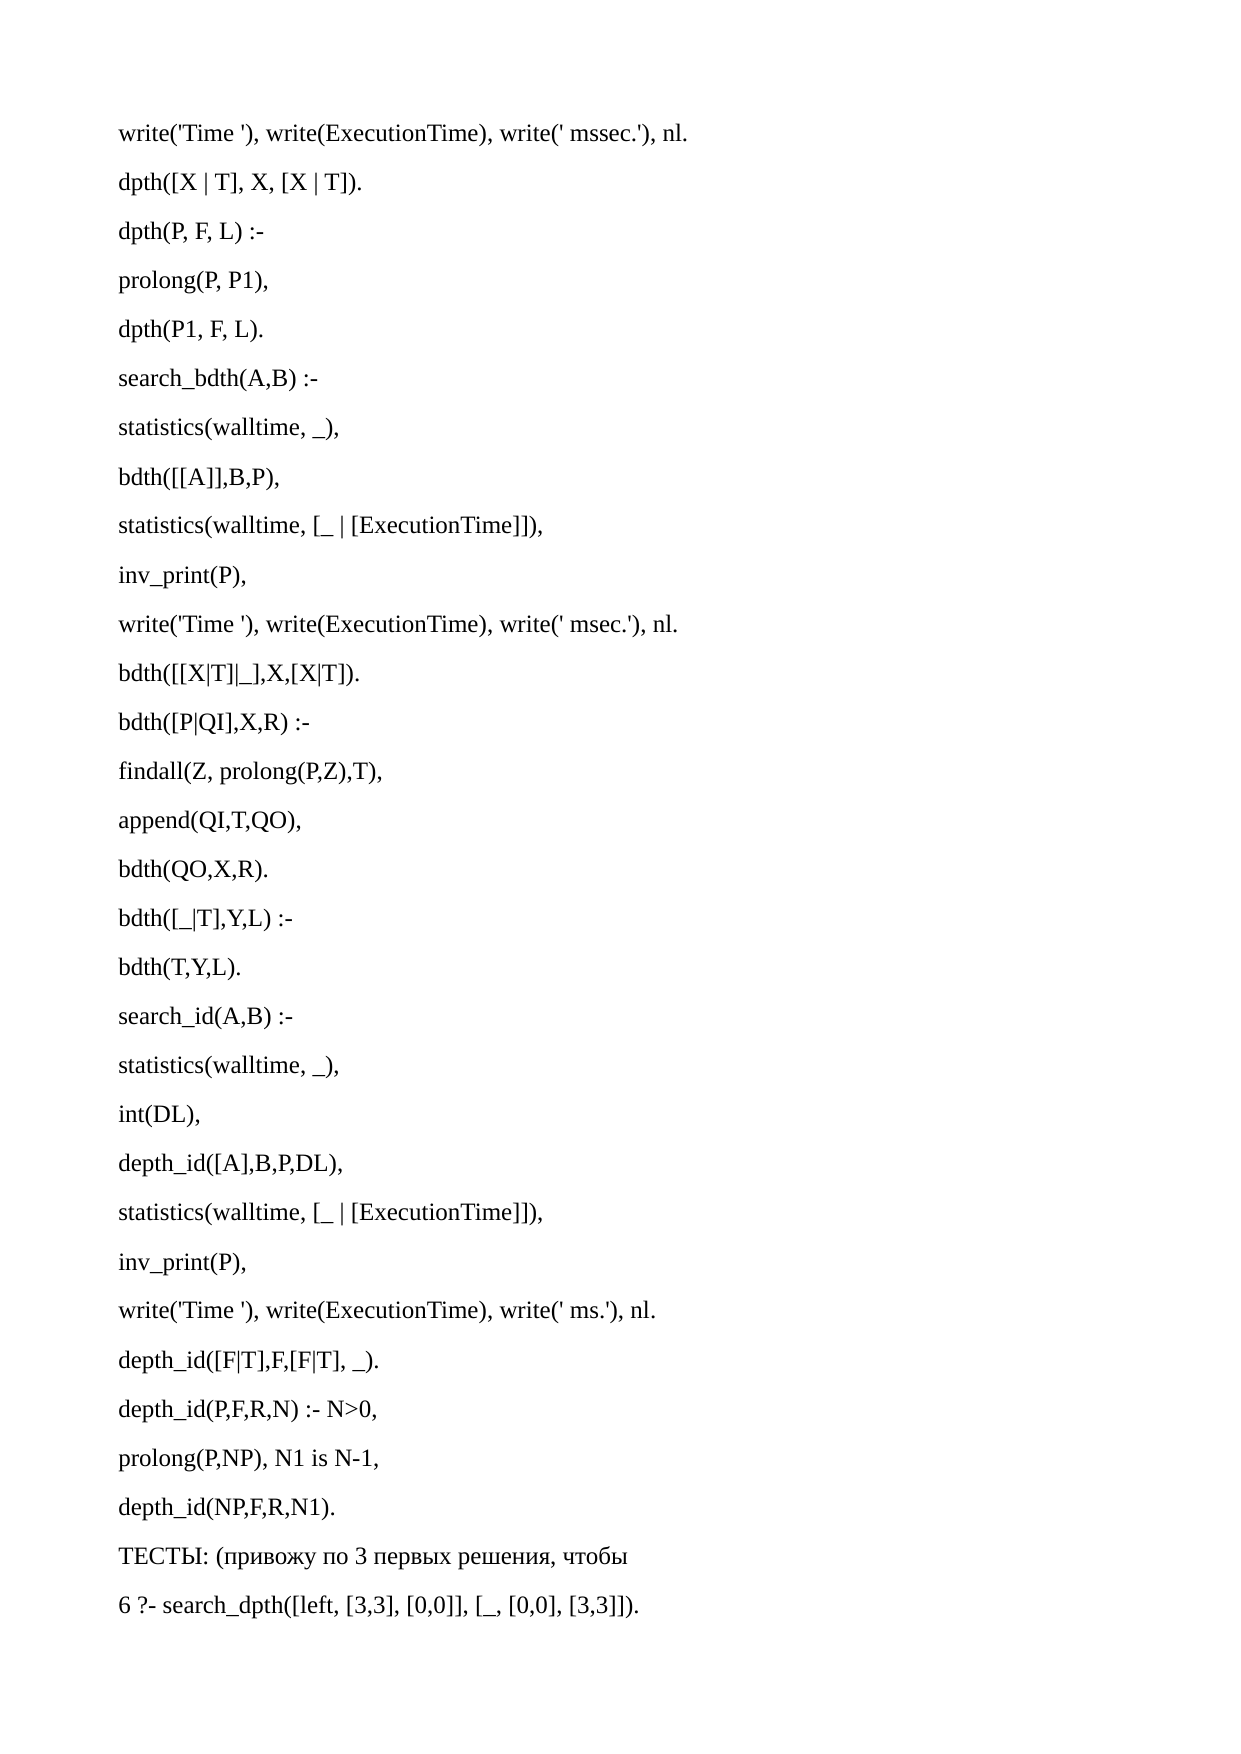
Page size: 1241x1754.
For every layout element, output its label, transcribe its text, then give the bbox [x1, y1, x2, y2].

text bdth(QO,X,R). [118, 854, 1122, 883]
text search_id(A,B) :- [118, 1001, 1122, 1030]
text append(QI,T,QO), [118, 805, 1122, 834]
text bdth([P|QI],X,R) :- [118, 707, 1122, 736]
text statistics(walltime, _), [118, 1050, 1122, 1079]
text prolong(P,NP), N1 is N-1, [118, 1443, 1122, 1472]
text dpth([X | T], X, [X | T]). [118, 167, 1122, 196]
text depth_id(NP,F,R,N1). [118, 1492, 1122, 1521]
text bdth([[X|T]|_],X,[X|T]). [118, 658, 1122, 687]
text depth_id([F|T],F,[F|T], _). [118, 1345, 1122, 1373]
text ТЕСТЫ: (привожу по 3 первых решения, чтобы [118, 1541, 1122, 1570]
text statistics(walltime, [_ | [ExecutionTime]]), [118, 511, 1122, 539]
text int(DL), [118, 1099, 1122, 1128]
text statistics(walltime, [_ | [ExecutionTime]]), [118, 1197, 1122, 1226]
text depth_id(P,F,R,N) :- N>0, [118, 1394, 1122, 1422]
text prolong(P, P1), [118, 265, 1122, 294]
text dpth(P1, F, L). [118, 314, 1122, 343]
text 6 ?- search_dpth([left, [3,3], [0,0]], [_, [0,0], [3,3]]). [118, 1590, 1122, 1619]
text inv_print(P), [118, 1247, 1122, 1275]
text bdth(T,Y,L). [118, 952, 1122, 981]
text inv_print(P), [118, 560, 1122, 588]
text statistics(walltime, _), [118, 412, 1122, 441]
text write('Time '), write(ExecutionTime), write(' msec.'), nl. [118, 609, 1122, 637]
text write('Time '), write(ExecutionTime), write(' ms.'), nl. [118, 1296, 1122, 1324]
text depth_id([A],B,P,DL), [118, 1148, 1122, 1177]
text dpth(P, F, L) :- [118, 216, 1122, 245]
text bdth([[A]],B,P), [118, 462, 1122, 490]
text bdth([_|T],Y,L) :- [118, 903, 1122, 932]
text findall(Z, prolong(P,Z),T), [118, 756, 1122, 785]
text write('Time '), write(ExecutionTime), write(' mssec.'), nl. [118, 118, 1122, 147]
text search_bdth(A,B) :- [118, 363, 1122, 392]
